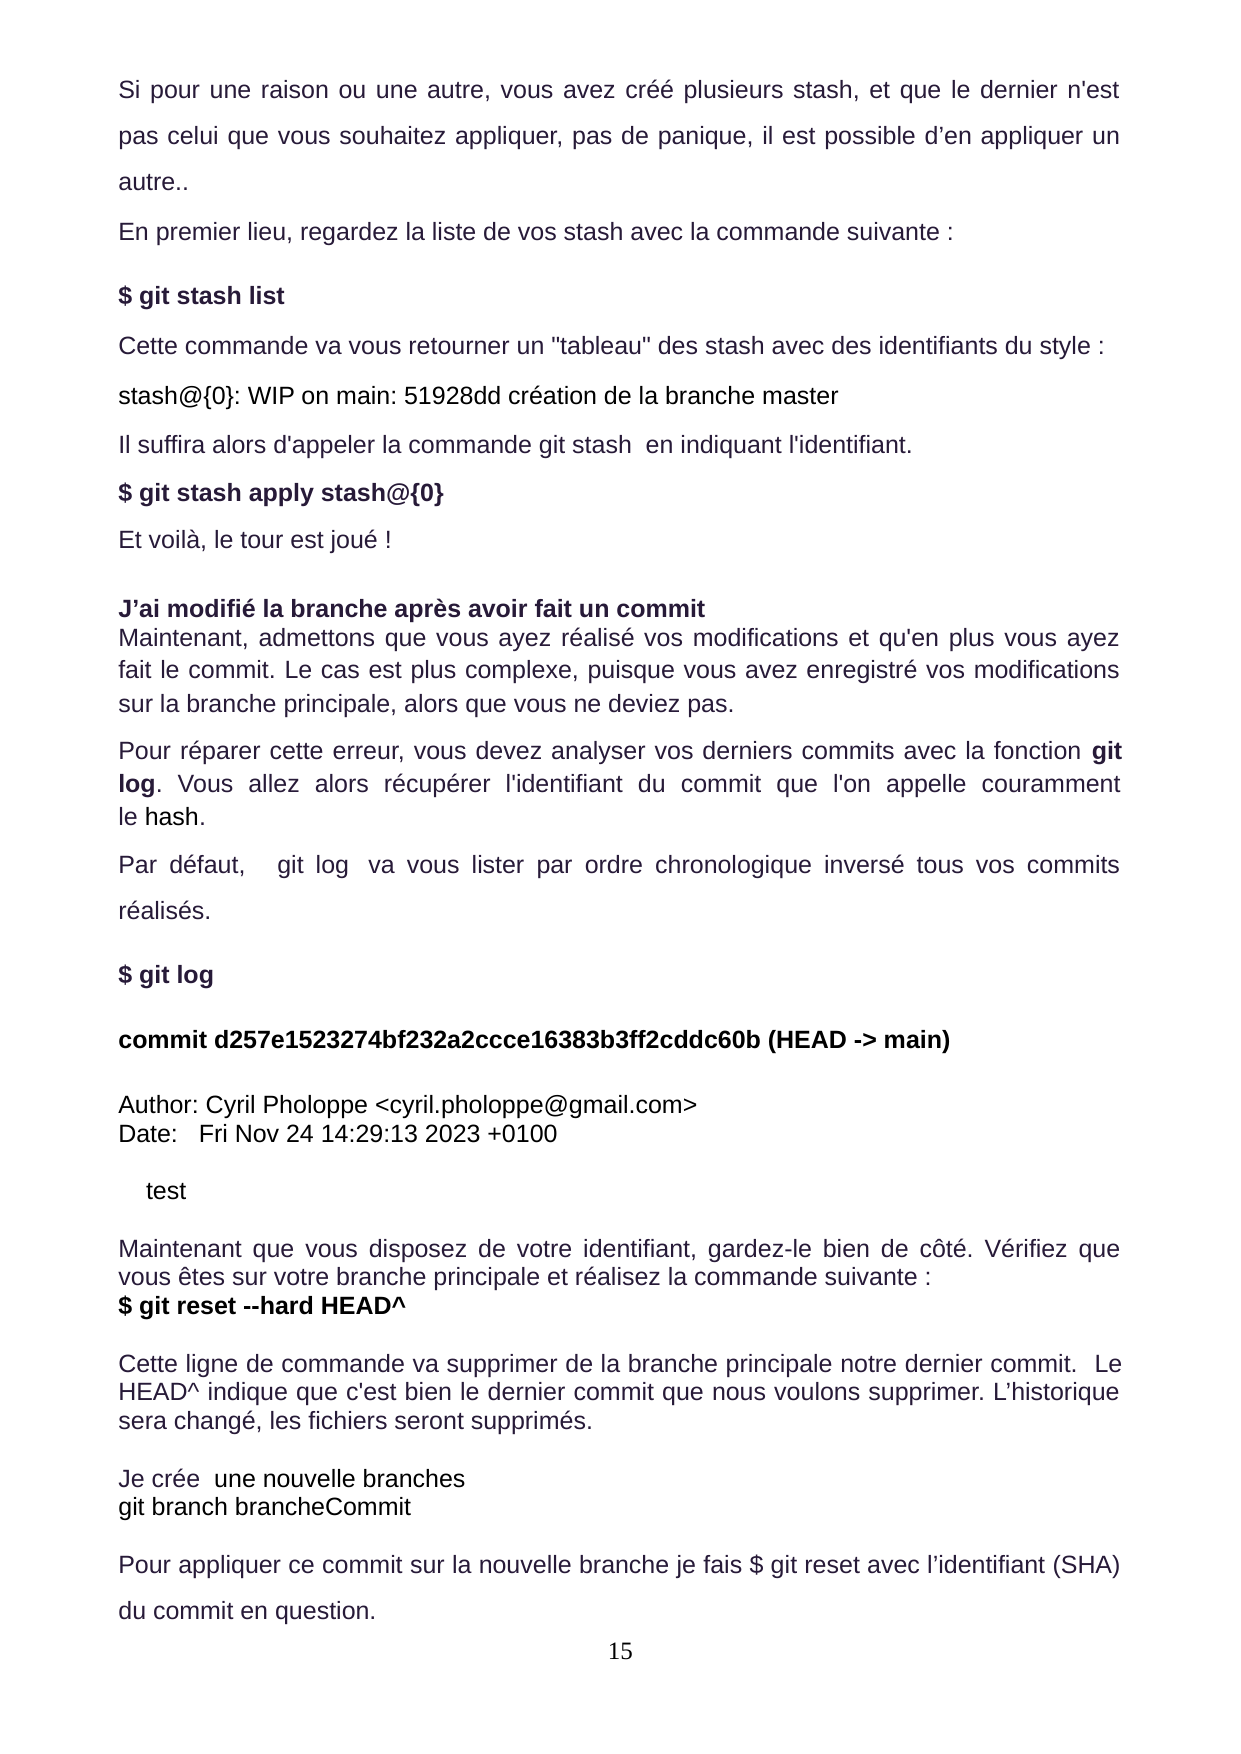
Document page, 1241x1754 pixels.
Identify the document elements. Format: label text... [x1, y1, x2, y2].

text $ git log [118, 960, 1122, 989]
text Et voilà, le tour est joué ! [118, 526, 1122, 554]
text Author: Cyril Pholoppe <cyril.pholoppe@gmail.com> [118, 1090, 1122, 1118]
text stash@{0}: WIP on main: 51928dd création de la branche master [118, 381, 1122, 409]
text Pour appliquer ce commit sur la nouvelle branche je fais $ git reset avec l’identifiant (SHA) du commit en question. [118, 1550, 1122, 1624]
text Maintenant, admettons que vous ayez réalisé vos modifications et qu'en plus vous ayez fait le commit. Le cas est plus complexe, puisque vous avez enregistré vos modifications sur la branche principale, alors que vous ne deviez pas. [118, 622, 1122, 717]
text test [118, 1176, 1122, 1205]
text git branch brancheCommit [118, 1492, 1122, 1521]
text $ git reset --hard HEAD^ [118, 1291, 1122, 1320]
text commit d257e1523274bf232a2ccce16383b3ff2cddc60b (HEAD -> main) [118, 1025, 1122, 1054]
text Date: Fri Nov 24 14:29:13 2023 +0100 [118, 1118, 1122, 1147]
subtitle J’ai modifié la branche après avoir fait un commit [118, 594, 1122, 622]
text En premier lieu, regardez la liste de vos stash avec la commande suivante : [118, 217, 1122, 245]
text Cette commande va vous retourner un "tableau" des stash avec des identifiants du style : [118, 331, 1122, 360]
text Cette ligne de commande va supprimer de la branche principale notre dernier commit. Le HEAD^ indique que c'est bien le dernier commit que nous voulons supprimer. L’historique sera changé, les fichiers seront supprimés. [118, 1348, 1122, 1435]
text Pour réparer cette erreur, vous devez analyser vos derniers commits avec la fonction git log. Vous allez alors récupérer l'identifiant du commit que l'on appelle couramment le hash. [118, 736, 1122, 831]
text Si pour une raison ou une autre, vous avez créé plusieurs stash, et que le dernier n'est pas celui que vous souhaitez appliquer, pas de panique, il est possible d’en appliquer un autre.. [118, 75, 1122, 196]
text Je crée une nouvelle branches [118, 1463, 1122, 1492]
text $ git stash list [118, 281, 1122, 310]
text Il suffira alors d'appeler la commande git stash en indiquant l'identifiant. [118, 430, 1122, 459]
text Maintenant que vous disposez de votre identifiant, gardez-le bien de côté. Vérifiez que vous êtes sur votre branche principale et réalisez la commande suivante : [118, 1233, 1122, 1291]
text $ git stash apply stash@{0} [118, 478, 1122, 507]
text Par défaut, git log va vous lister par ordre chronologique inversé tous vos commits réalisés. [118, 850, 1122, 924]
